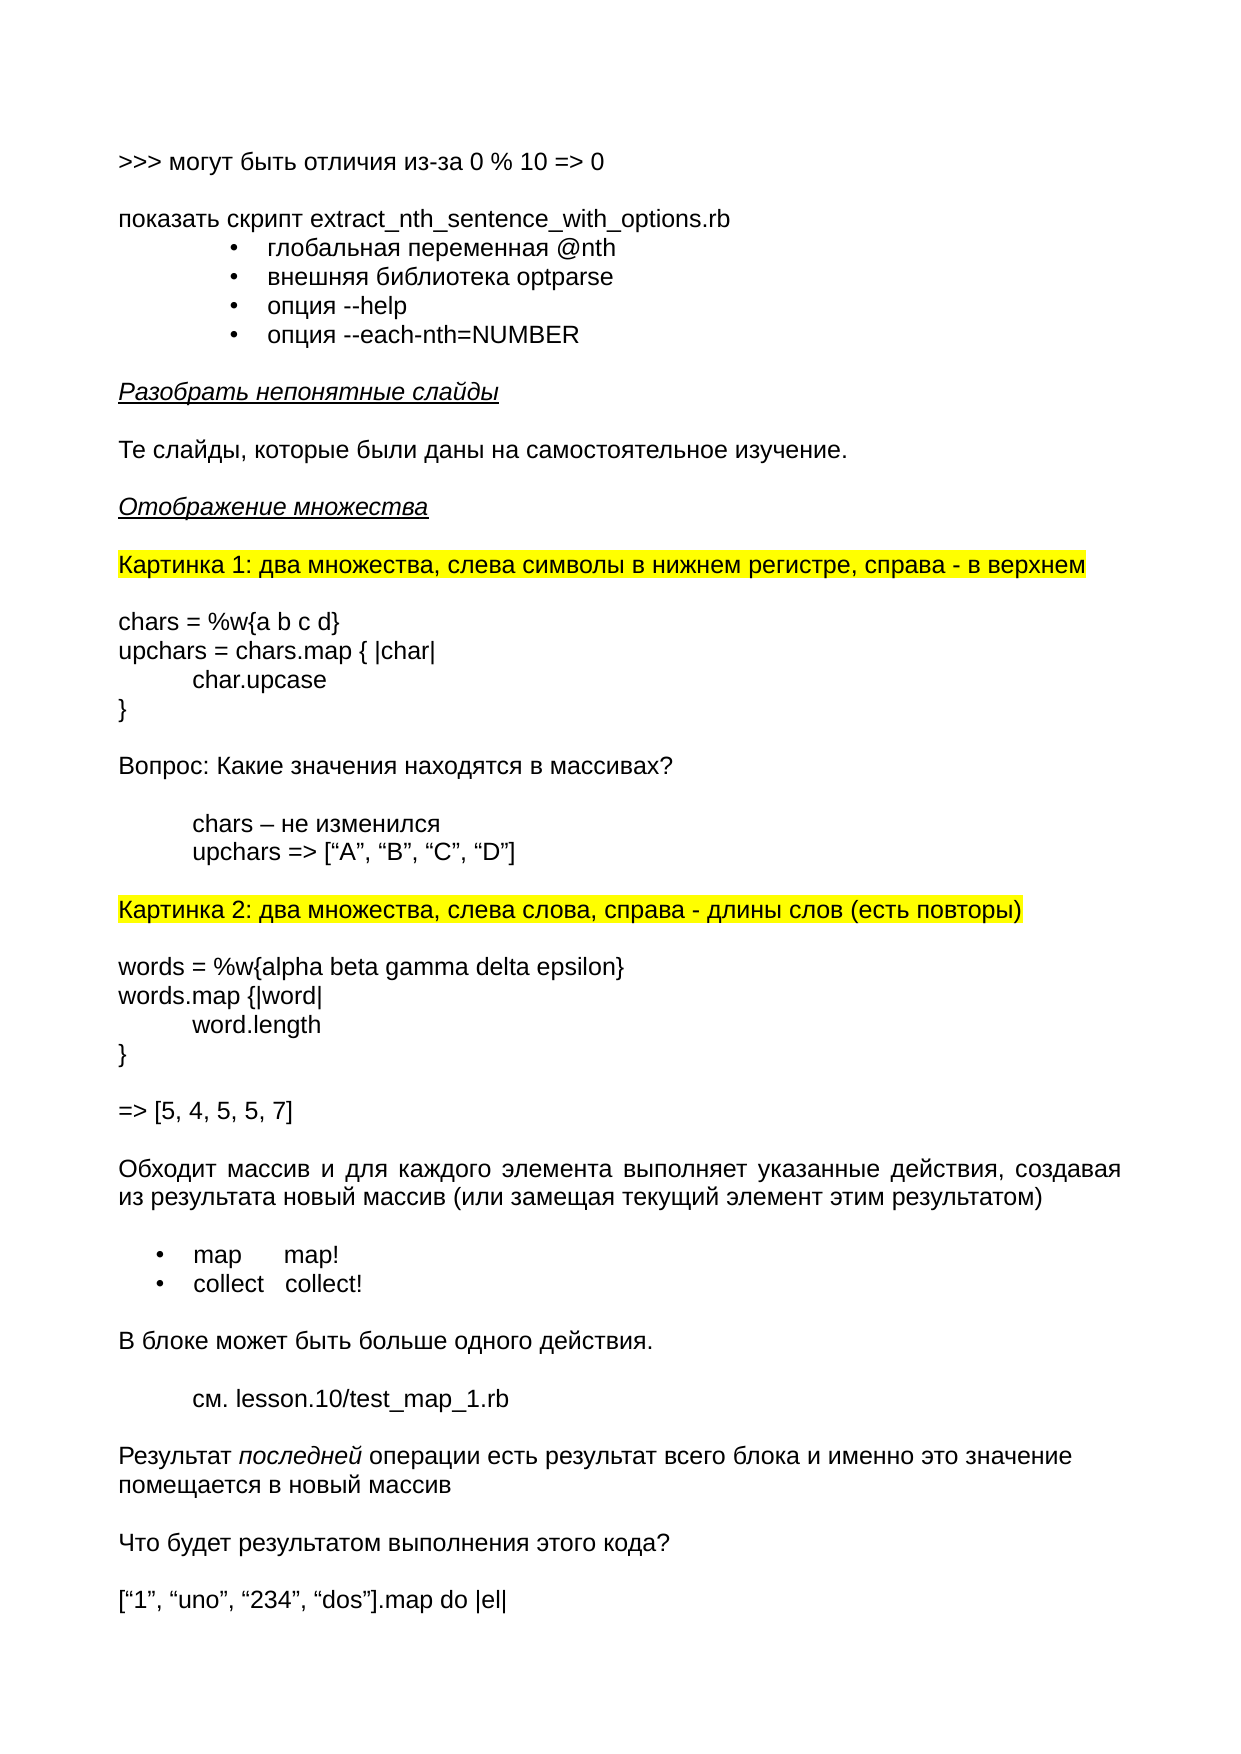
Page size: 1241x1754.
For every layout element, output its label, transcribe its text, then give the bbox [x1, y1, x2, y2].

text => [5, 4, 5, 5, 7] [118, 1096, 1122, 1125]
text показать скрипт extract_nth_sentence_with_options.rb [118, 204, 1122, 233]
text chars = %w{a b c d} [118, 607, 1122, 636]
text words = %w{alpha beta gamma delta epsilon} [118, 952, 1122, 981]
text } [118, 1038, 1122, 1067]
text Обходит массив и для каждого элемента выполняет указанные действия, создавая из результата новый массив (или замещая текущий элемент этим результатом) [118, 1153, 1122, 1211]
text upchars = chars.map { |char| [118, 636, 1122, 665]
text Картинка 1: два множества, слева символы в нижнем регистре, справа - в верхнем [118, 550, 1122, 578]
text Отображение множества [118, 492, 1122, 521]
list опция --each-nth=NUMBER [229, 320, 1122, 348]
text words.map {|word| [118, 981, 1122, 1010]
text Те слайды, которые были даны на самостоятельное изучение. [118, 435, 1122, 463]
text Картинка 2: два множества, слева слова, справа - длины слов (есть повторы) [118, 895, 1122, 923]
text Что будет результатом выполнения этого кода? [118, 1527, 1122, 1556]
list опция --help [229, 291, 1122, 320]
list collect collect! [156, 1269, 1122, 1297]
text word.length [118, 1010, 1122, 1038]
list map map! [156, 1240, 1122, 1269]
text Разобрать непонятные слайды [118, 377, 1122, 406]
text Результат последней операции есть результат всего блока и именно это значение помещается в новый массив [118, 1441, 1122, 1499]
list внешняя библиотека optparse [229, 262, 1122, 291]
text upchars => [“A”, “B”, “C”, “D”] [118, 837, 1122, 866]
text Вопрос: Какие значения находятся в массивах? [118, 751, 1122, 780]
text } [118, 693, 1122, 722]
text >>> могут быть отличия из-за 0 % 10 => 0 [118, 147, 1122, 176]
text [“1”, “uno”, “234”, “dos”].map do |el| [118, 1585, 1122, 1614]
text см. lesson.10/test_map_1.rb [118, 1384, 1122, 1412]
text В блоке может быть больше одного действия. [118, 1326, 1122, 1355]
text chars – не изменился [118, 808, 1122, 837]
list глобальная переменная @nth [229, 233, 1122, 262]
text char.upcase [118, 665, 1122, 693]
